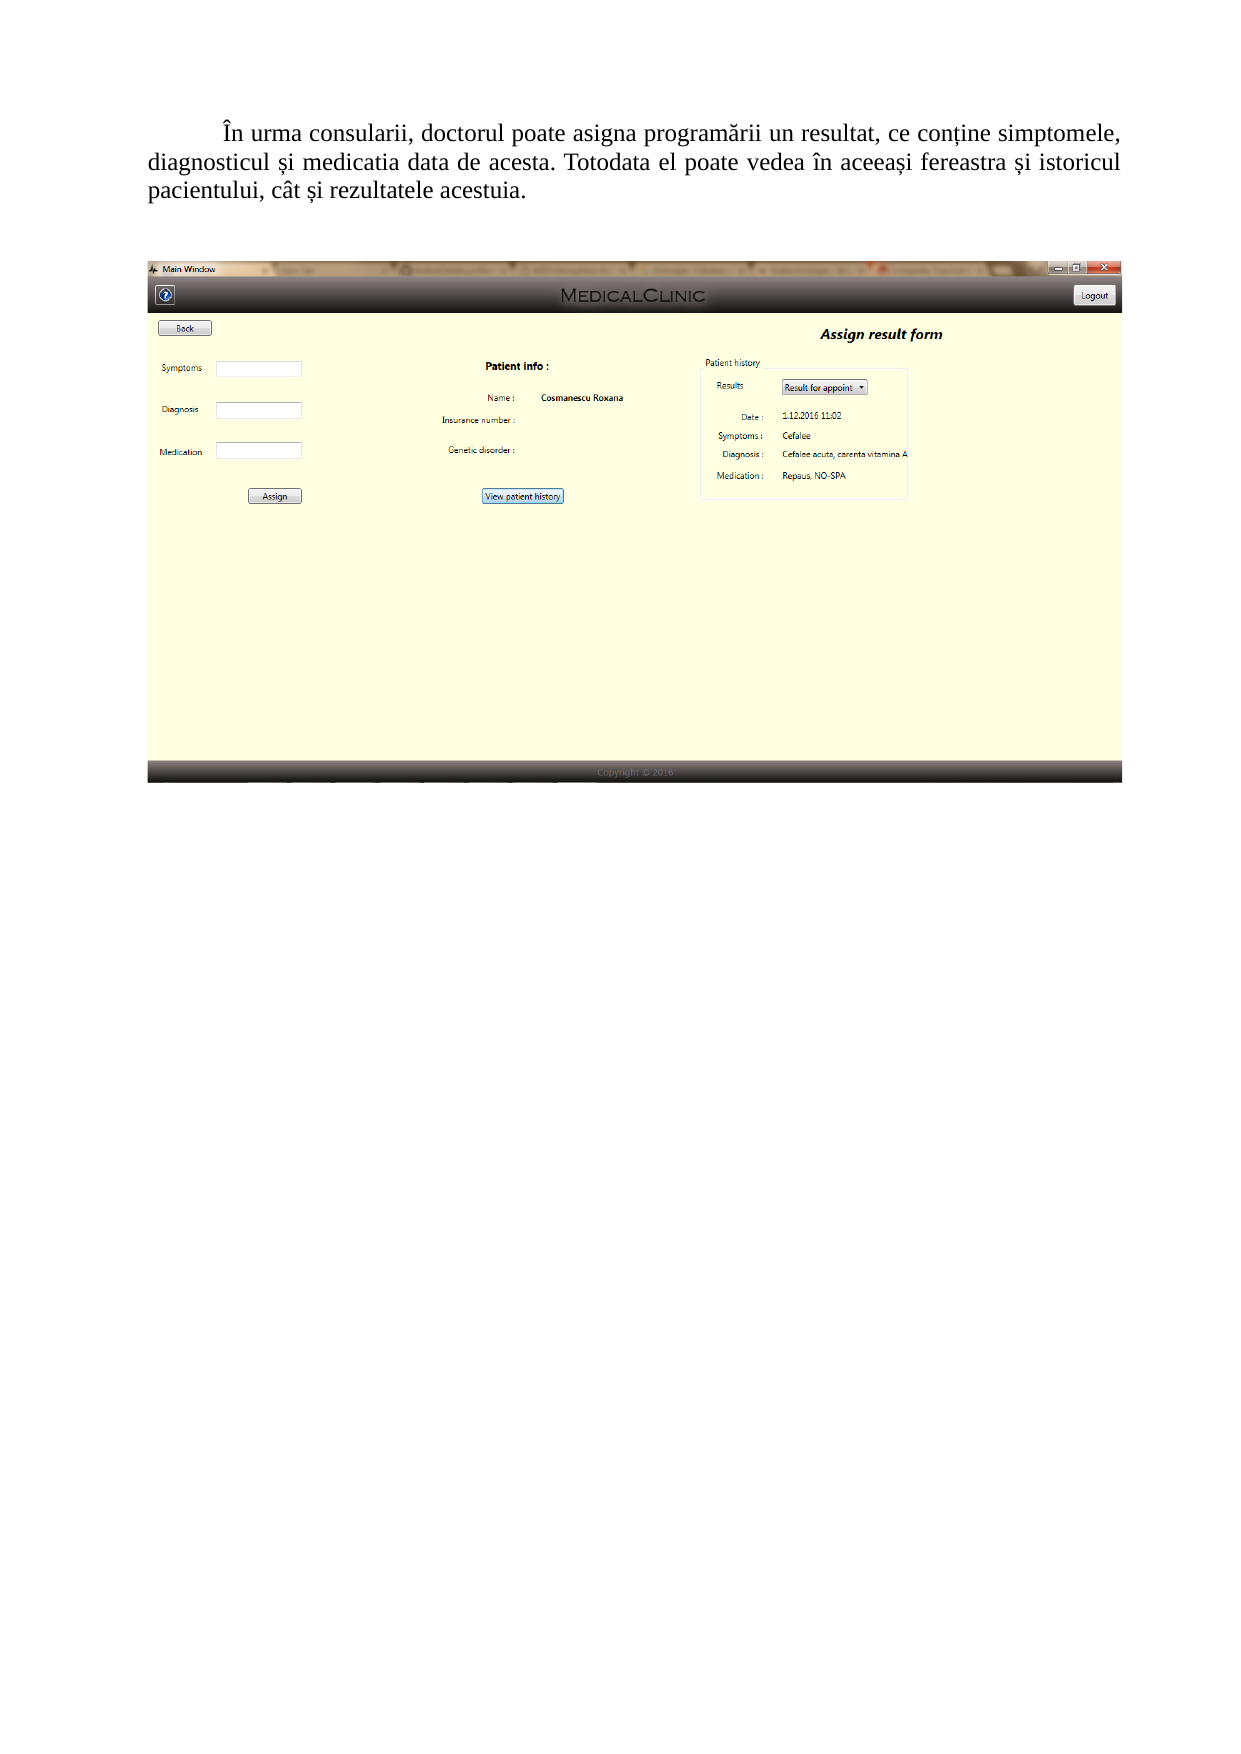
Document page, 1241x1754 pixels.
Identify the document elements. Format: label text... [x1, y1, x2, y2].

picture [147, 261, 1123, 783]
text În urma consularii, doctorul poate asigna programării un resultat, ce conține simptomele, diagnosticul și medicatia data de acesta. Totodata el poate vedea în aceeași fereastra și istoricul pacientului, cât și rezultatele acestuia. [148, 118, 1122, 204]
